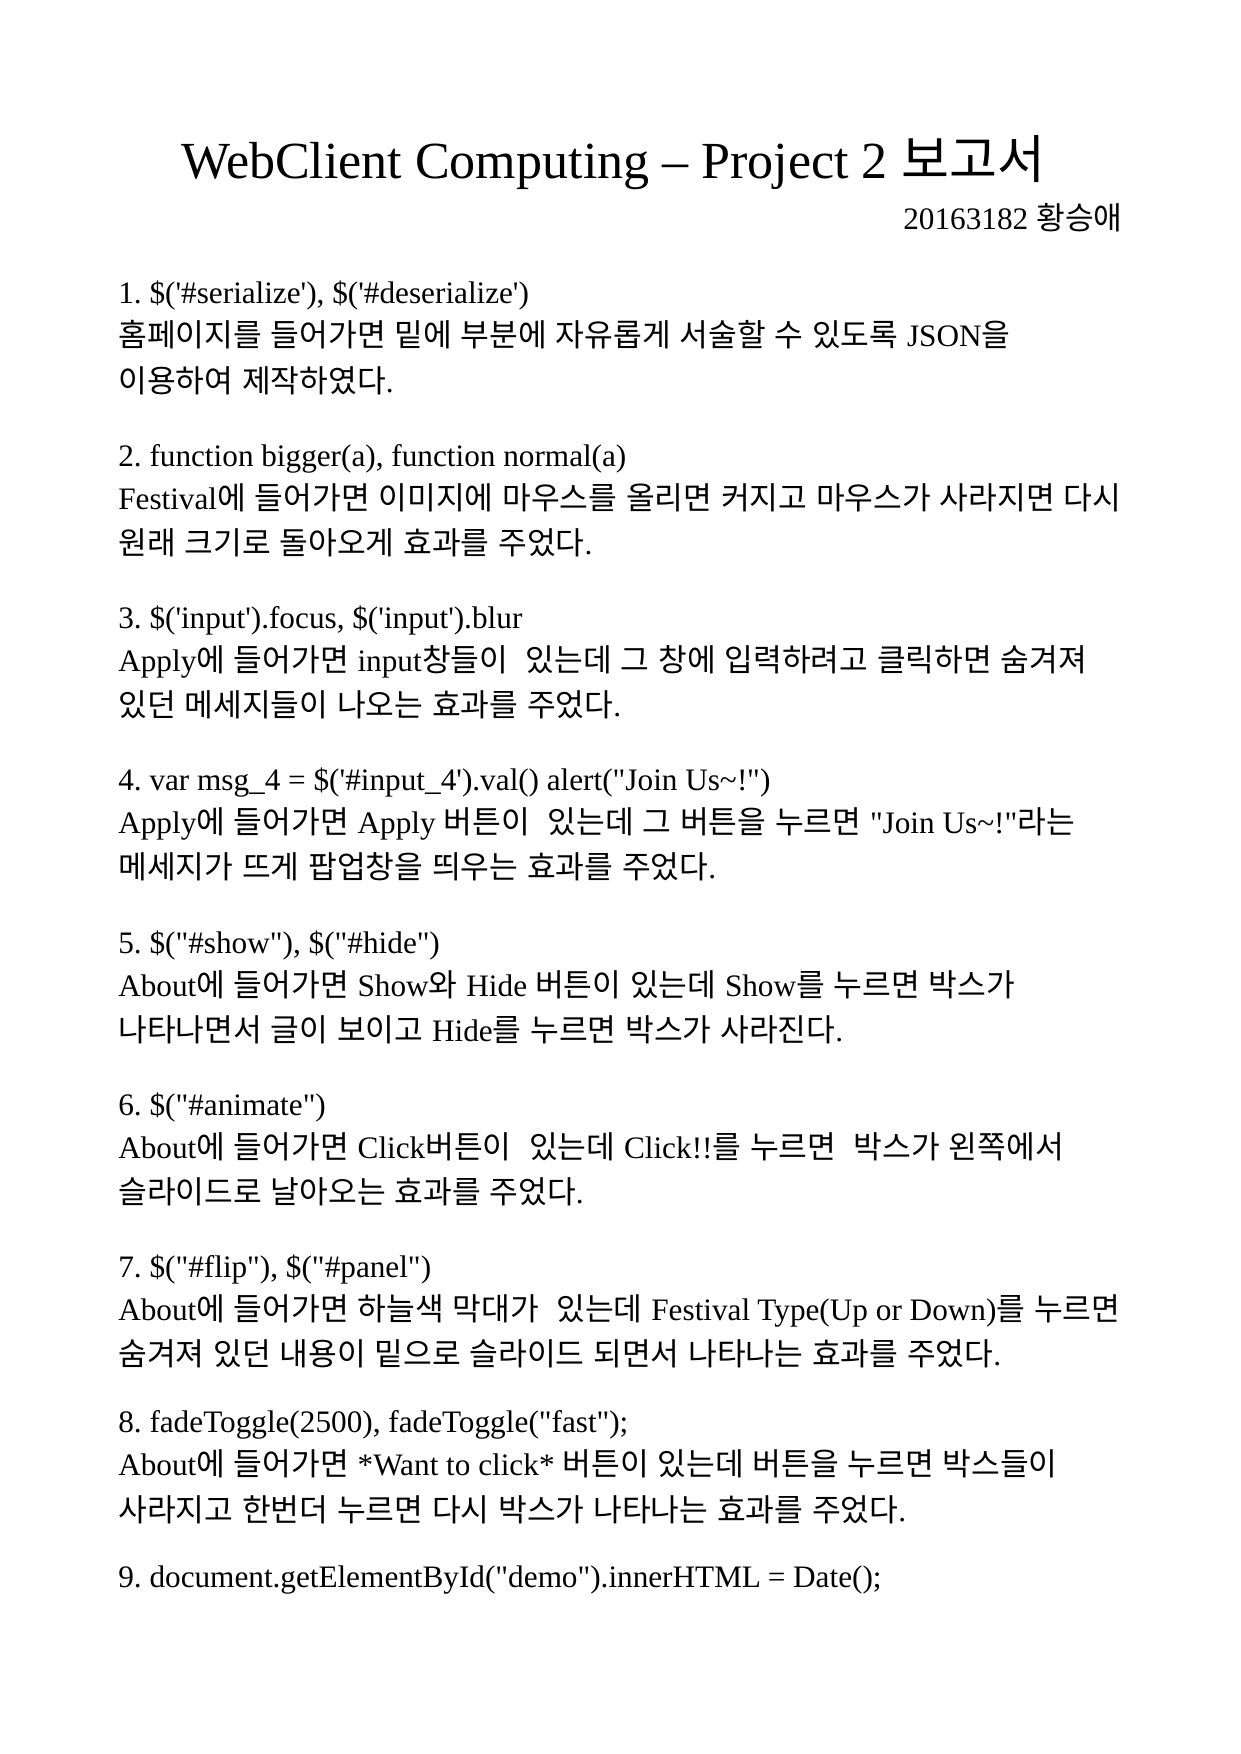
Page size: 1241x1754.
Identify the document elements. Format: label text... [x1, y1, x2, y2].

text About에 들어가면 *Want to click* 버튼이 있는데 버튼을 누르면 박스들이 사라지고 한번더 누르면 다시 박스가 나타나는 효과를 주었다. [118, 1439, 1122, 1530]
text 홈페이지를 들어가면 밑에 부분에 자유롭게 서술할 수 있도록 JSON을 이용하여 제작하였다. [118, 311, 1122, 401]
text 7. $("#flip"), $("#panel") [118, 1248, 1122, 1284]
text About에 들어가면 Click버튼이 있는데 Click!!를 누르면 박스가 왼쪽에서 슬라이드로 날아오는 효과를 주었다. [118, 1122, 1122, 1212]
text 5. $("#show"), $("#hide") [118, 924, 1122, 960]
text 2. function bigger(a), function normal(a) [118, 437, 1122, 473]
text 3. $('input').focus, $('input').blur [118, 599, 1122, 635]
text 6. $("#animate") [118, 1086, 1122, 1122]
text 1. $('#serialize'), $('#deserialize') [118, 275, 1122, 311]
text WebClient Computing – Project 2 보고서 [118, 118, 1122, 193]
text About에 들어가면 Show와 Hide 버튼이 있는데 Show를 누르면 박스가 나타나면서 글이 보이고 Hide를 누르면 박스가 사라진다. [118, 960, 1122, 1050]
text About에 들어가면 하늘색 막대가 있는데 Festival Type(Up or Down)를 누르면 숨겨져 있던 내용이 밑으로 슬라이드 되면서 나타나는 효과를 주었다. [118, 1284, 1122, 1375]
text Apply에 들어가면 input창들이 있는데 그 창에 입력하려고 클릭하면 숨겨져 있던 메세지들이 나오는 효과를 주었다. [118, 635, 1122, 726]
text Apply에 들어가면 Apply 버튼이 있는데 그 버튼을 누르면 "Join Us~!"라는 메세지가 뜨게 팝업창을 띄우는 효과를 주었다. [118, 797, 1122, 888]
text Festival에 들어가면 이미지에 마우스를 올리면 커지고 마우스가 사라지면 다시 원래 크기로 돌아오게 효과를 주었다. [118, 473, 1122, 563]
text 8. fadeToggle(2500), fadeToggle("fast"); [118, 1403, 1122, 1439]
text 4. var msg_4 = $('#input_4').val() alert("Join Us~!") [118, 762, 1122, 797]
text 9. document.getElementById("demo").innerHTML = Date(); [118, 1559, 1122, 1594]
text 20163182 황승애 [118, 193, 1122, 239]
